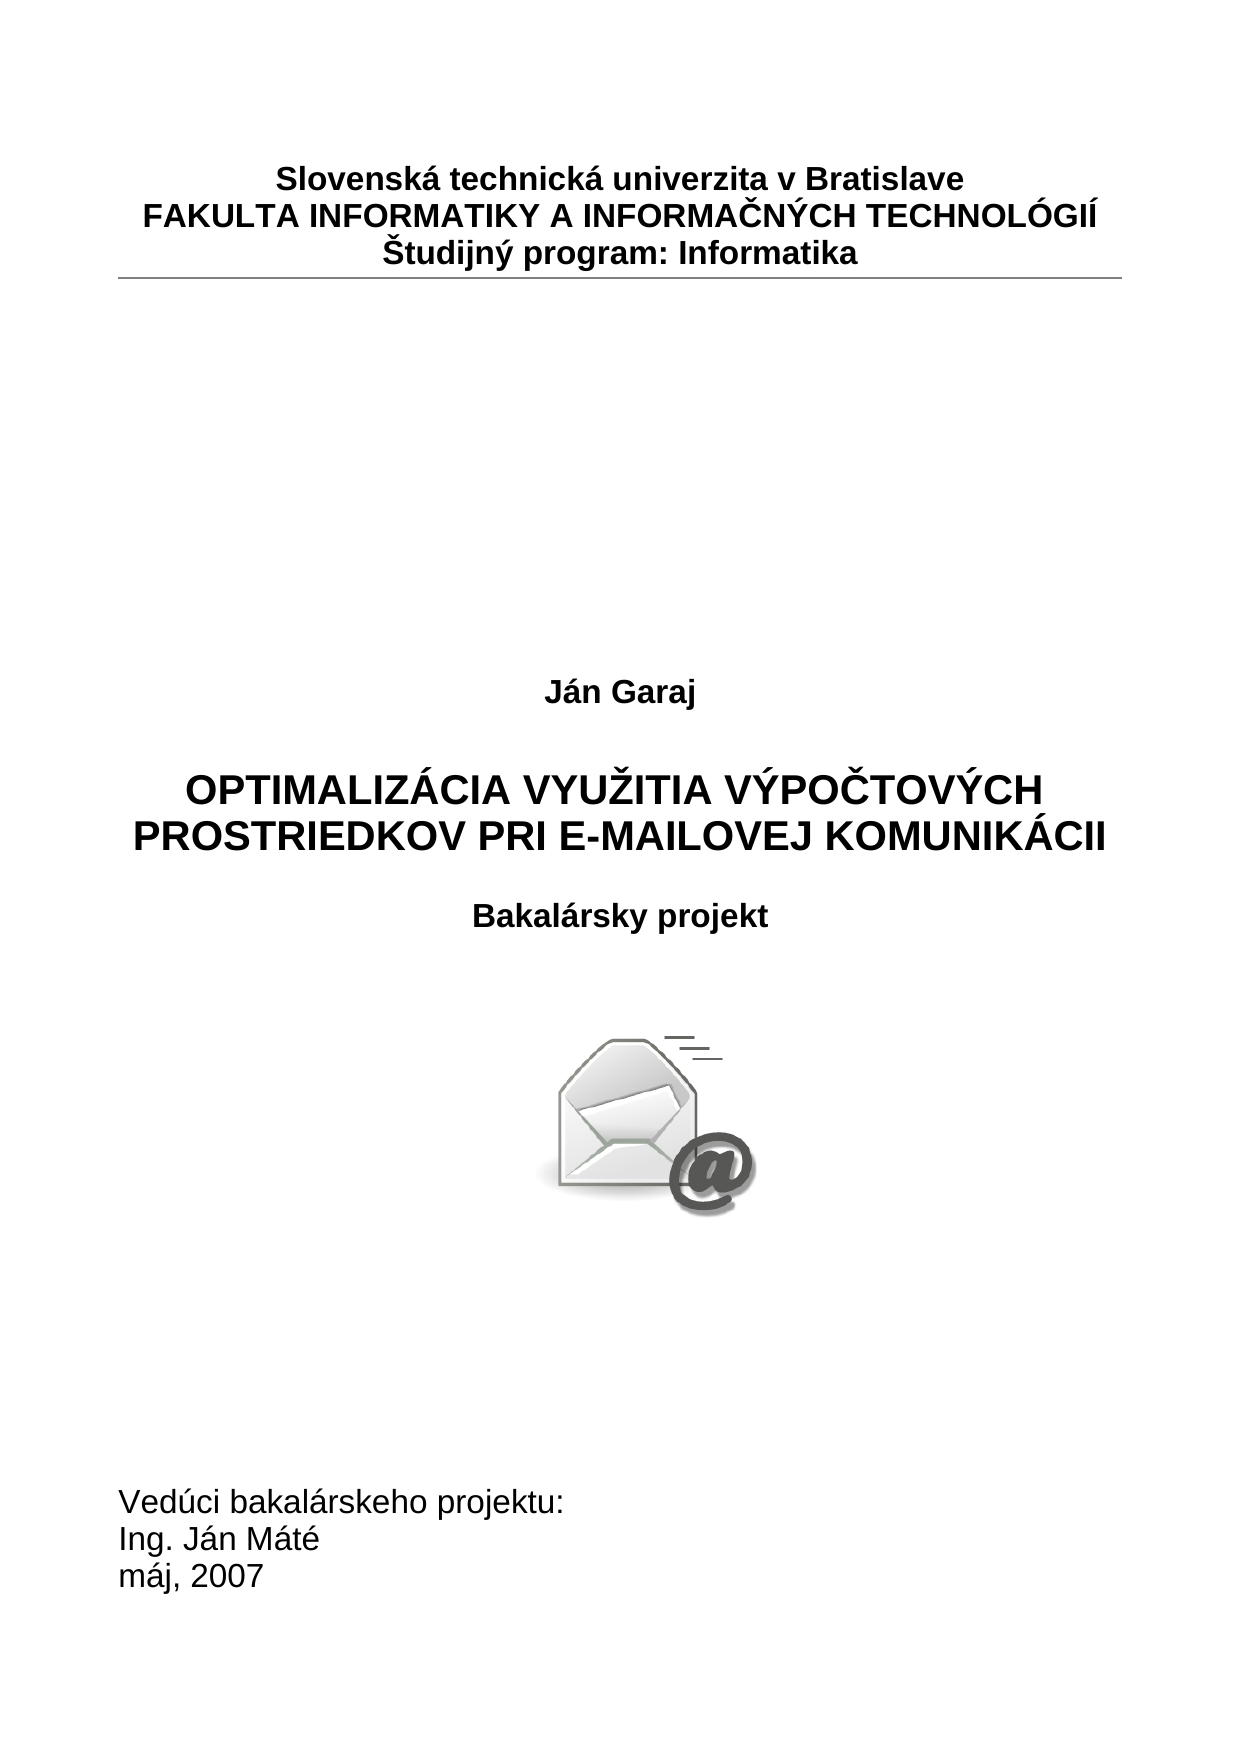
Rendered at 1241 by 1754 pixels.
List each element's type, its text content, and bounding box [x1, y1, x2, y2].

text OPTIMALIZÁCIA VYUŽITIA VÝPOČTOVÝCH [118, 766, 1122, 813]
text PROSTRIEDKOV PRI E-MAILOVEJ KOMUNIKÁCII [118, 813, 1122, 859]
text Bakalársky projekt [118, 897, 1122, 934]
text Ing. Ján Máté [118, 1520, 1122, 1558]
picture [536, 1036, 757, 1218]
text máj, 2007 [118, 1558, 1122, 1595]
text Slovenská technická univerzita v Bratislave [118, 160, 1122, 197]
text Vedúci bakalárskeho projektu: [118, 1483, 1122, 1520]
text Ján Garaj [118, 673, 1122, 711]
text Študijný program: Informatika [118, 234, 1122, 272]
text FAKULTA INFORMATIKY A INFORMAČNÝCH TECHNOLÓGIÍ [118, 197, 1122, 234]
